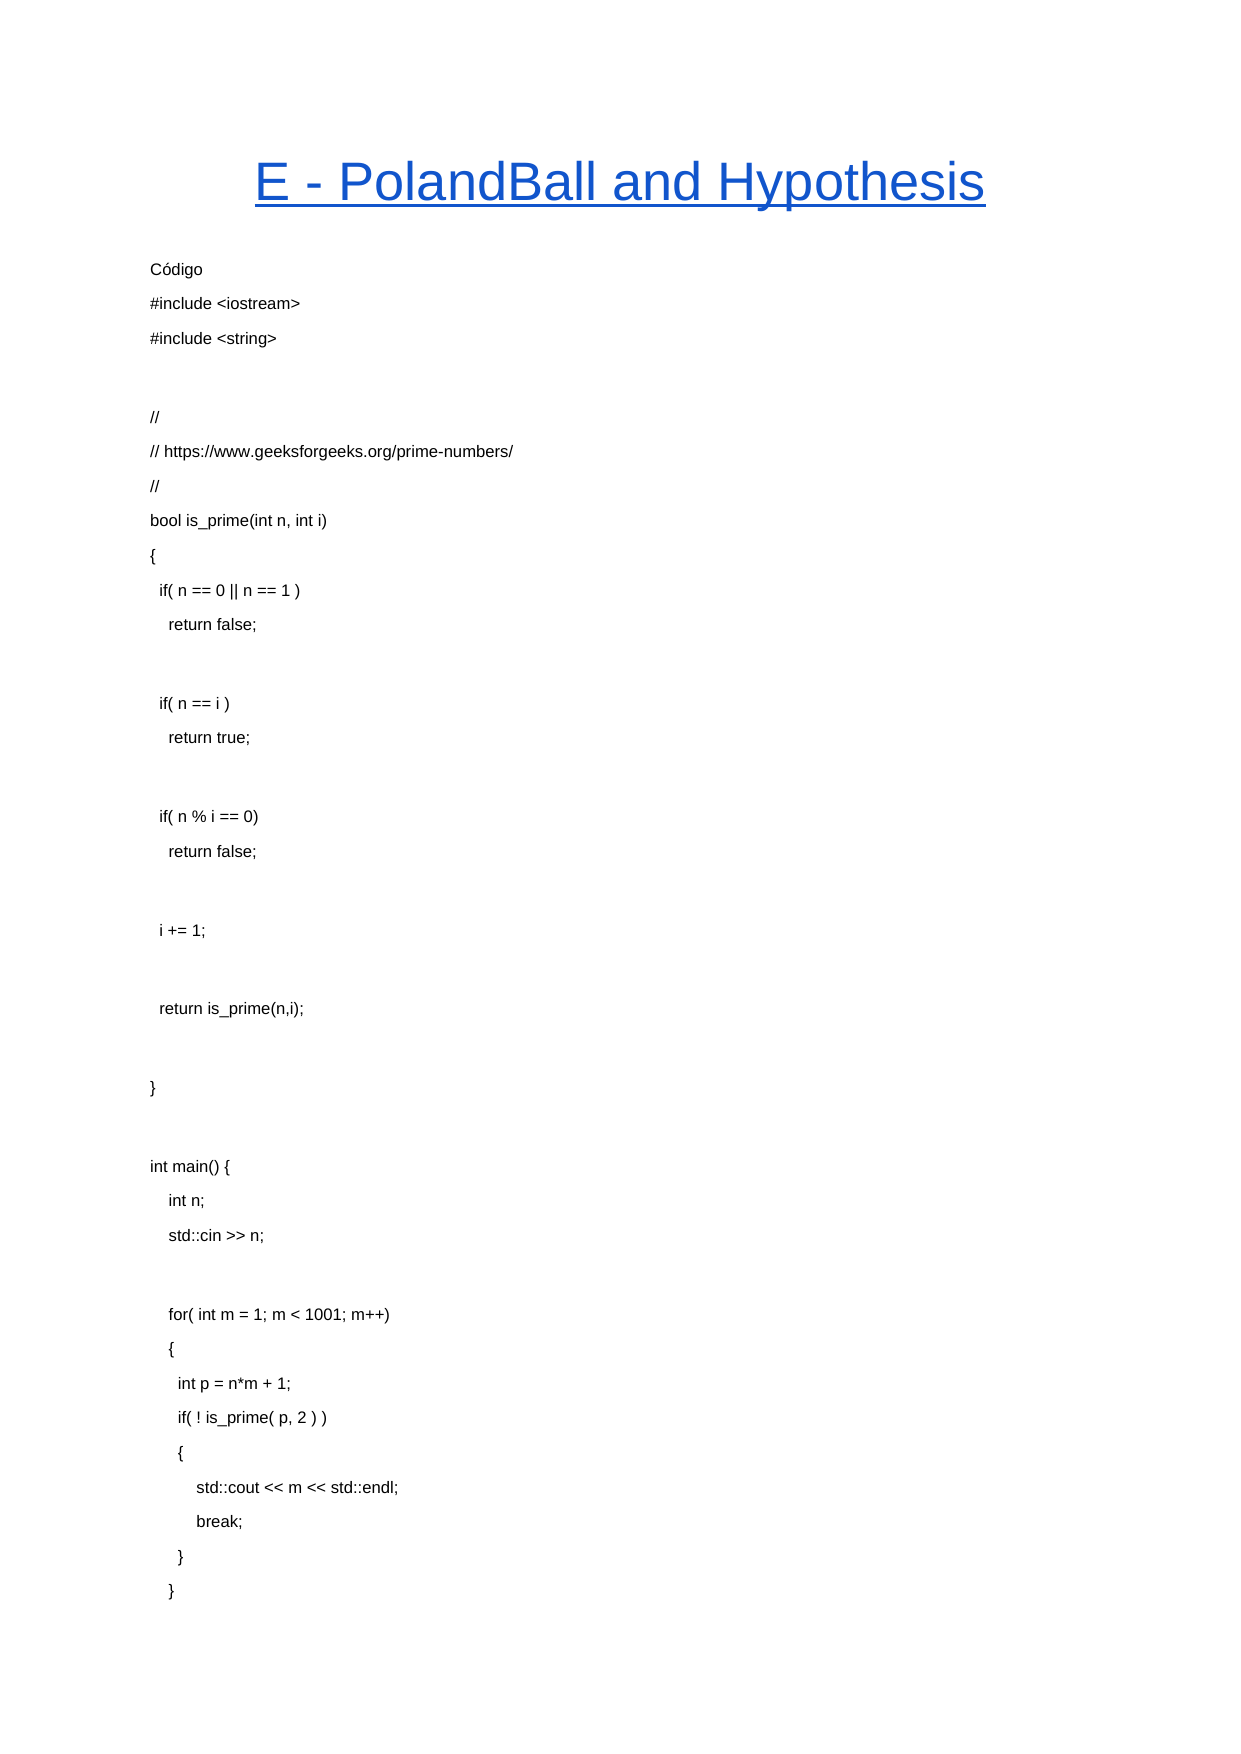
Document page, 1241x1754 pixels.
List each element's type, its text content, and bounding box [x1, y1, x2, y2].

text if( ! is_prime( p, 2 ) ) [230, 1416, 279, 1426]
text [150, 1589, 171, 1599]
text return false; [150, 849, 1090, 859]
text { [150, 554, 1090, 563]
text return is_prime(n,i); [150, 1007, 229, 1017]
text if( n % i == 0) [150, 815, 256, 824]
text std::cout << m << std::endl; [150, 1485, 1090, 1495]
text break; [150, 1520, 1090, 1529]
text ) [227, 702, 1090, 711]
text } [153, 1086, 1090, 1095]
text { [150, 1451, 1090, 1460]
text [256, 815, 1090, 824]
text if( ! is_prime( p, 2 ) ) [281, 1416, 1090, 1426]
text bool is_prime(int n, int i) [150, 519, 208, 529]
subtitle Código [192, 267, 1090, 277]
text for( int m = 1; m < 1001; m++) [387, 1312, 1090, 1322]
text i += 1; [150, 928, 1090, 938]
text std::cin >> n; [150, 1234, 1090, 1243]
text if( n == 0 || n == 1 ) [297, 588, 1090, 598]
text #include <iostream> [150, 302, 1090, 312]
title E - PolandBall and Hypothesis [150, 150, 1090, 212]
text if( n == i [150, 702, 227, 711]
text return true; [150, 736, 1090, 746]
text #include <string> [150, 337, 265, 346]
text // [150, 484, 1090, 494]
text p = n*m + 1; [203, 1382, 1090, 1391]
text int [150, 1382, 201, 1391]
text return false; [150, 623, 1090, 632]
text #include <string> [266, 337, 1090, 346]
text if( ! is_prime( p, 2 ) ) [150, 1416, 228, 1426]
text if( n == 0 || n == 1 ) [150, 588, 230, 598]
text for( int m = 1; m < 1001; m++) [150, 1312, 387, 1322]
text } [180, 1554, 1090, 1564]
text // https://www.geeksforgeeks.org/prime-numbers/ [399, 450, 1090, 459]
text { [150, 1347, 1090, 1357]
text int n; [150, 1199, 1090, 1209]
text int main() [150, 1164, 217, 1174]
text return is_prime(n,i); [231, 1007, 1090, 1017]
text if( n == 0 || n == 1 ) [237, 588, 297, 598]
text [150, 1554, 180, 1564]
text { [217, 1164, 1090, 1174]
subtitle Código [150, 267, 191, 277]
text } [171, 1589, 1090, 1599]
text bool is_prime(int n, int i) [210, 519, 1090, 529]
text // [150, 415, 1090, 425]
